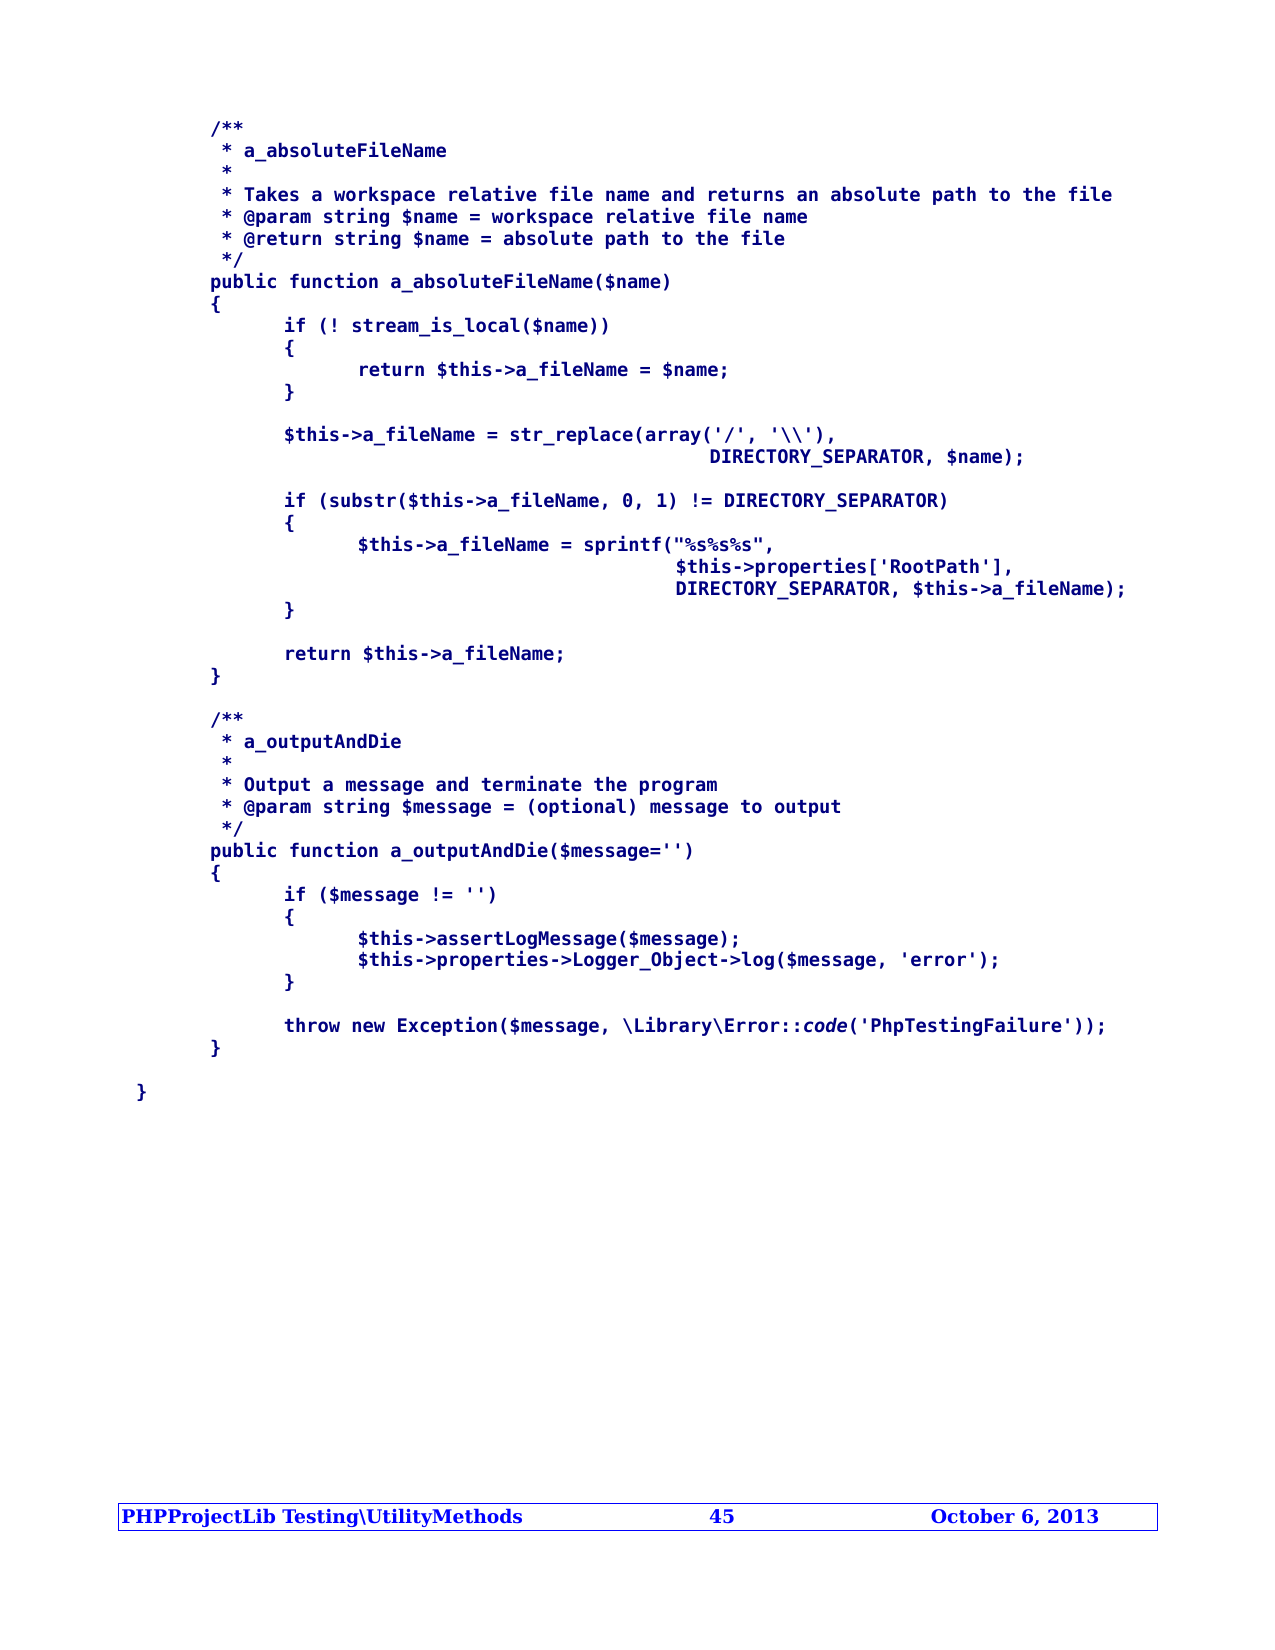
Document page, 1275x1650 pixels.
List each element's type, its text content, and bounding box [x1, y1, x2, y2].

list return $this->a_fileName = $name; [136, 359, 1157, 381]
list } [136, 1081, 1157, 1102]
list * @param string $name = workspace relative file name [136, 206, 1157, 227]
list $this->a_fileName = str_replace(array('/', '\\'), [136, 424, 1157, 446]
list DIRECTORY_SEPARATOR, $this->a_fileName); [136, 577, 1157, 599]
list $this->properties['RootPath'], [136, 556, 1157, 577]
list } [136, 381, 1157, 402]
list } [136, 665, 1157, 687]
list * @param string $message = (optional) message to output [136, 796, 1157, 818]
list { [136, 337, 1157, 359]
list if (substr($this->a_fileName, 0, 1) != DIRECTORY_SEPARATOR) [136, 490, 1157, 512]
list $this->properties->Logger_Object->log($message, 'error'); [136, 949, 1157, 971]
list } [136, 599, 1157, 621]
list * @return string $name = absolute path to the file [136, 227, 1157, 249]
list * Output a message and terminate the program [136, 774, 1157, 796]
list { [136, 862, 1157, 884]
list } [136, 1037, 1157, 1059]
list /** [136, 118, 1157, 140]
list public function a_absoluteFileName($name) [136, 271, 1157, 293]
list throw new Exception($message, \Library\Error::code('PhpTestingFailure')); [136, 1015, 1157, 1037]
list */ [136, 818, 1157, 840]
list { [136, 293, 1157, 315]
list public function a_outputAndDie($message='') [136, 840, 1157, 862]
list return $this->a_fileName; [136, 643, 1157, 665]
list { [136, 906, 1157, 927]
list if (! stream_is_local($name)) [136, 315, 1157, 337]
list { [136, 512, 1157, 534]
list * [136, 752, 1157, 774]
list * a_absoluteFileName [136, 140, 1157, 162]
list DIRECTORY_SEPARATOR, $name); [136, 446, 1157, 468]
list $this->assertLogMessage($message); [136, 927, 1157, 949]
list } [136, 971, 1157, 993]
list /** [136, 709, 1157, 731]
list * a_outputAndDie [136, 731, 1157, 752]
list if ($message != '') [136, 884, 1157, 906]
list * [136, 162, 1157, 184]
list */ [136, 249, 1157, 271]
list $this->a_fileName = sprintf("%s%s%s", [136, 534, 1157, 556]
list * Takes a workspace relative file name and returns an absolute path to the file [136, 184, 1157, 206]
